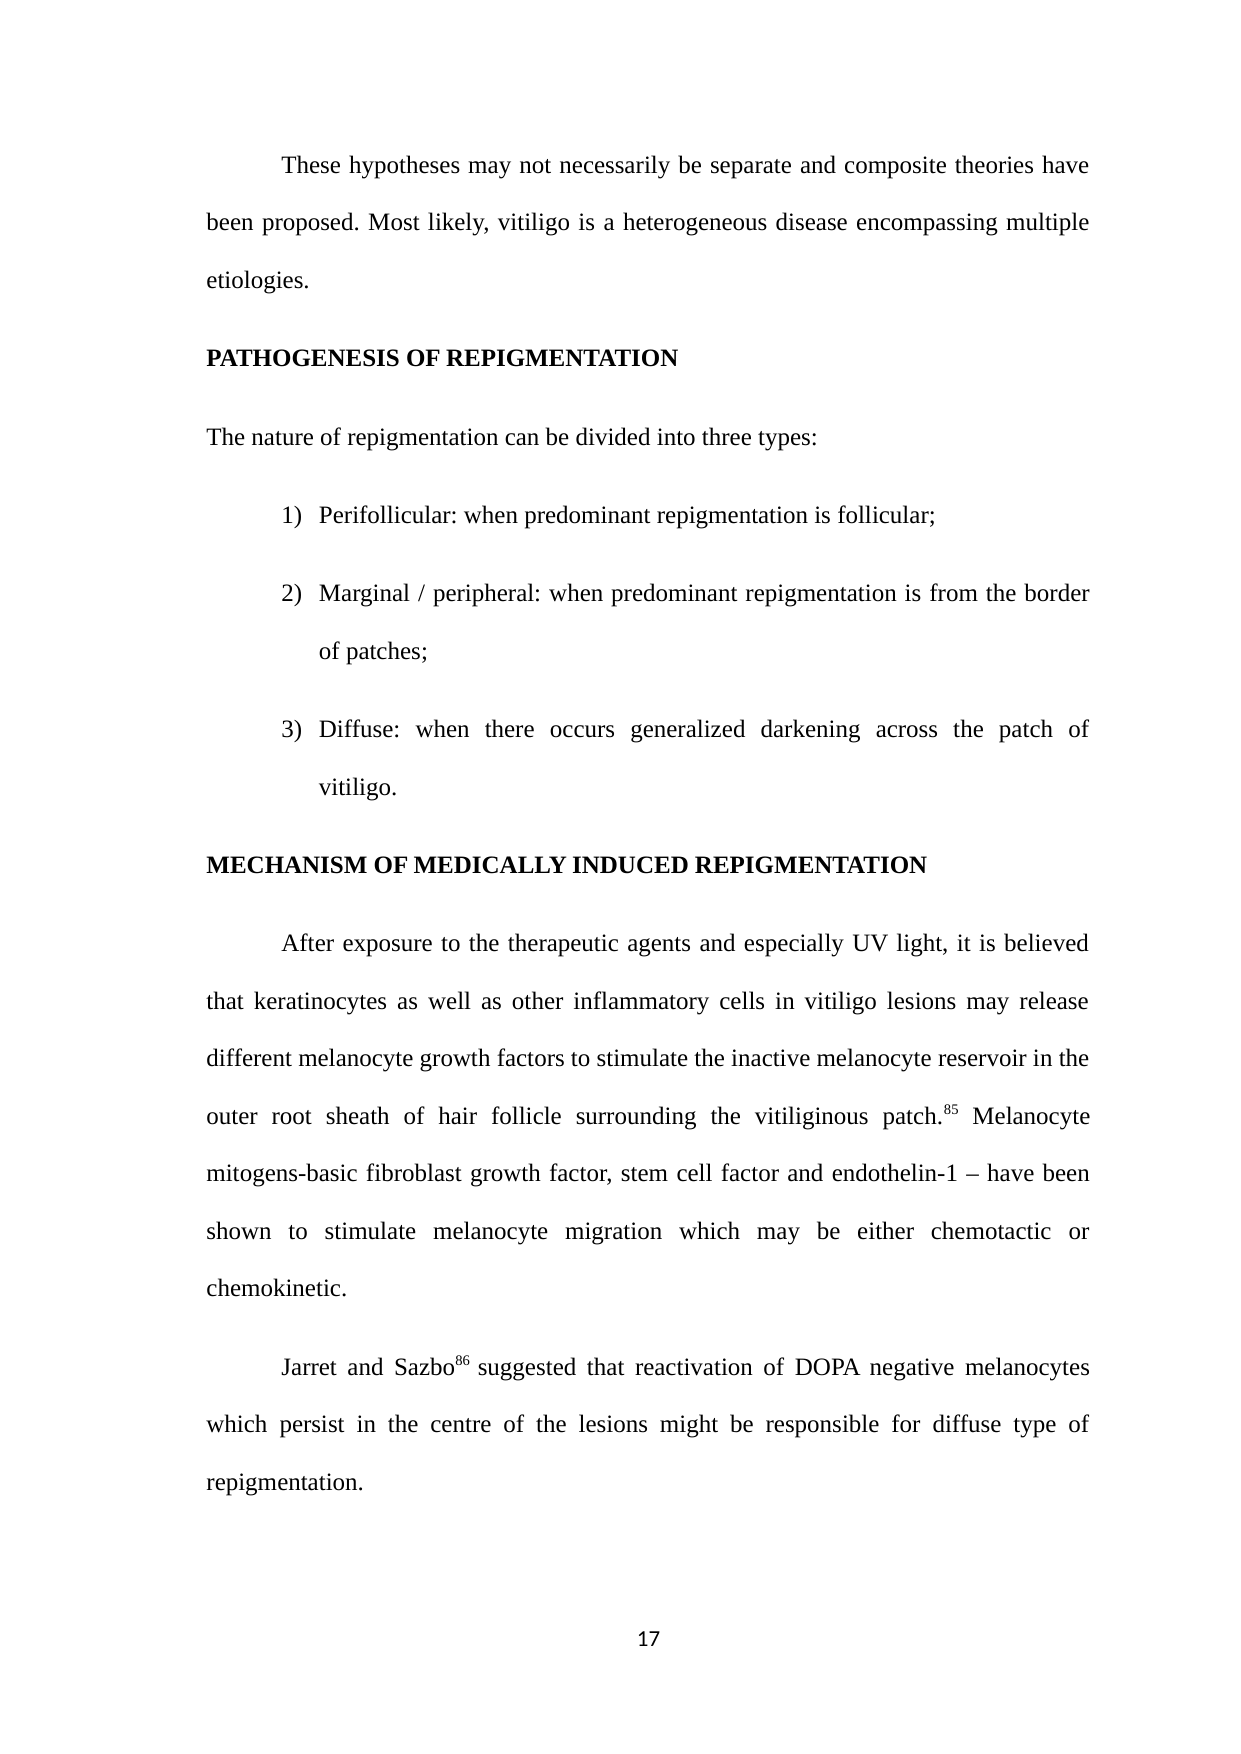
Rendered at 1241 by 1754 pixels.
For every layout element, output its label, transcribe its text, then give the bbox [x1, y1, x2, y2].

text PATHOGENESIS OF REPIGMENTATION [206, 343, 1090, 372]
text These hypotheses may not necessarily be separate and composite theories have been proposed. Most likely, vitiligo is a heterogeneous disease encompassing multiple etiologies. [206, 150, 1090, 294]
list MECHANISM OF MEDICALLY INDUCED REPIGMENTATION [206, 850, 1090, 879]
text The nature of repigmentation can be divided into three types: [206, 422, 1090, 450]
list Perifollicular: when predominant repigmentation is follicular; [281, 500, 1090, 529]
list Marginal / peripheral: when predominant repigmentation is from the border of patches; [281, 578, 1090, 664]
text Jarret and Sazbo86 suggested that reactivation of DOPA negative melanocytes which persist in the centre of the lesions might be responsible for diffuse type of repigmentation. [206, 1352, 1090, 1495]
text After exposure to the therapeutic agents and especially UV light, it is believed that keratinocytes as well as other inflammatory cells in vitiligo lesions may release different melanocyte growth factors to stimulate the inactive melanocyte reservoir in the outer root sheath of hair follicle surrounding the vitiliginous patch.85 Melanocyte mitogens-basic fibroblast growth factor, stem cell factor and endothelin-1 – have been shown to stimulate melanocyte migration which may be either chemotactic or chemokinetic. [206, 928, 1090, 1302]
list Diffuse: when there occurs generalized darkening across the patch of vitiligo. [281, 714, 1090, 800]
